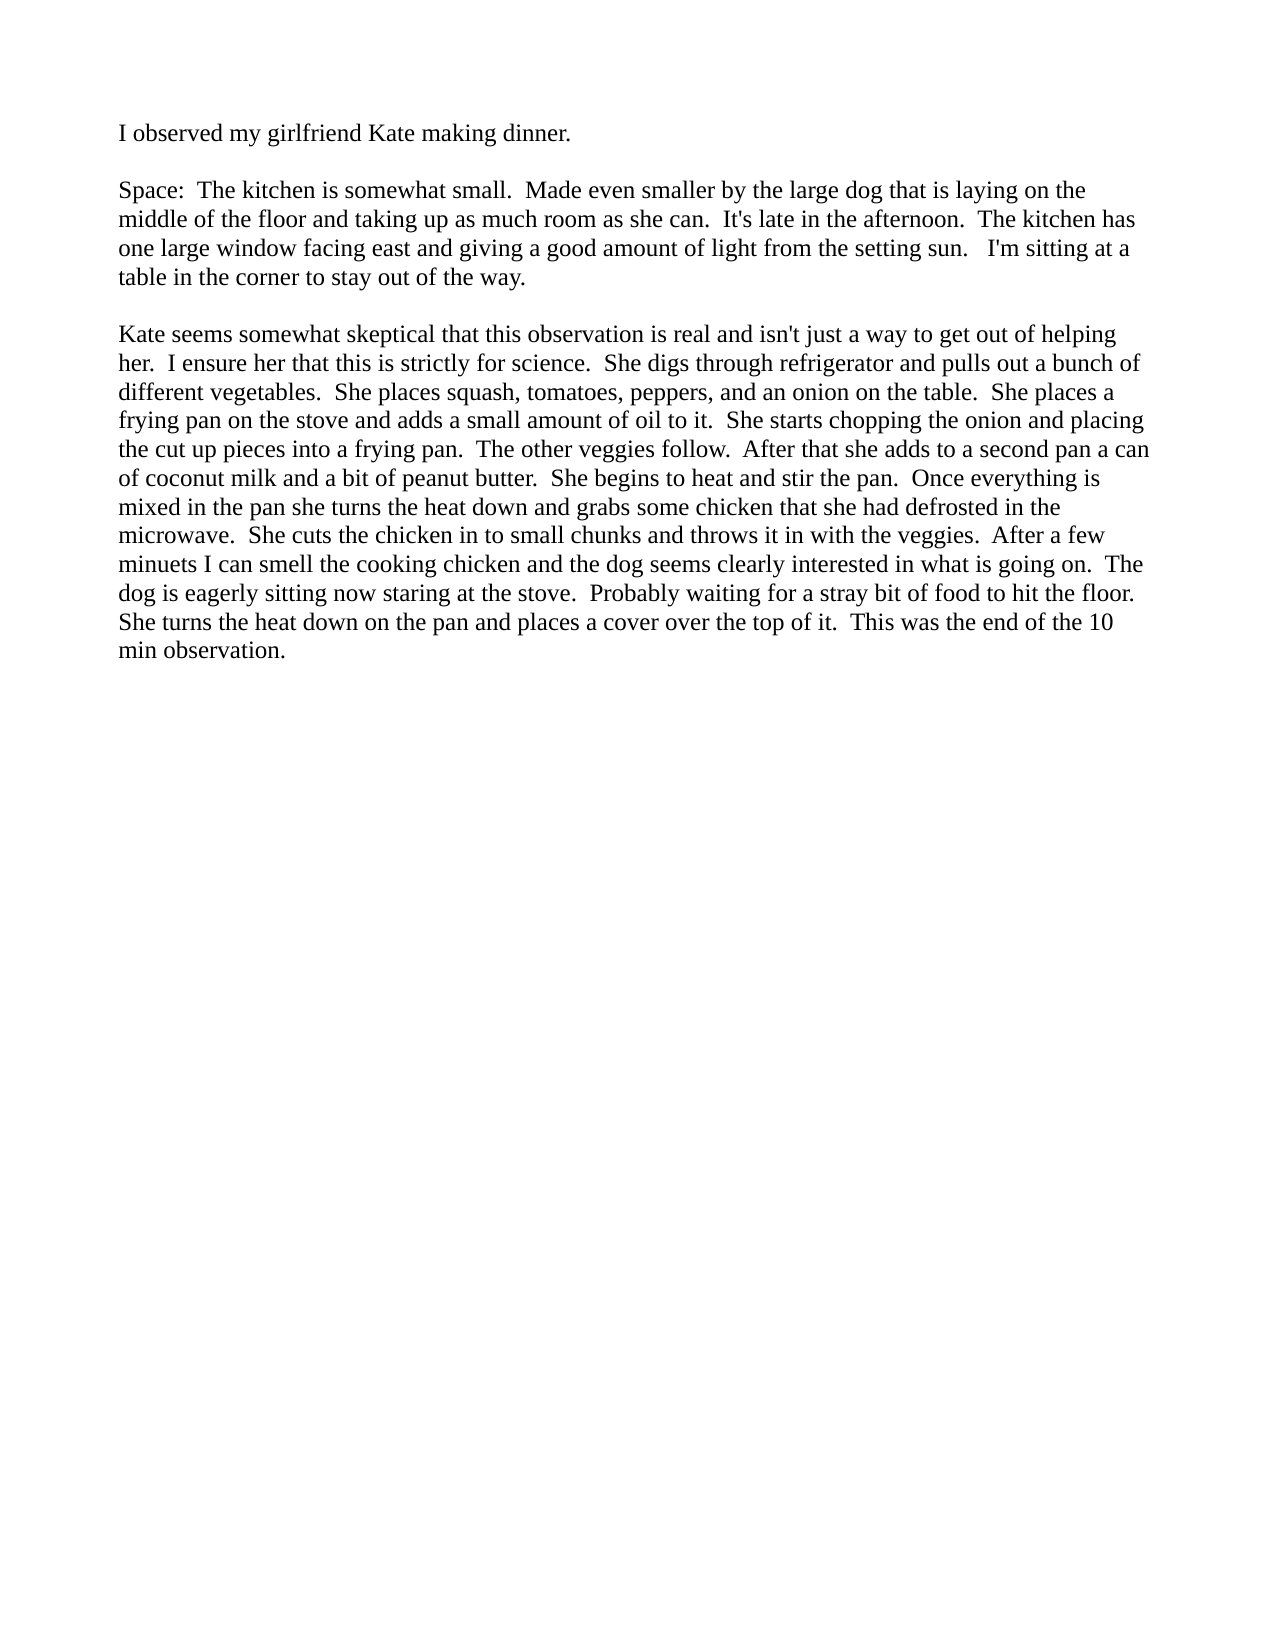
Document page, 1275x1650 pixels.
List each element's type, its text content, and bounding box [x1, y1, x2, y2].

text I observed my girlfriend Kate making dinner. [118, 118, 1157, 147]
text Space: The kitchen is somewhat small. Made even smaller by the large dog that is laying on the middle of the floor and taking up as much room as she can. It's late in the afternoon. The kitchen has one large window facing east and giving a good amount of light from the setting sun. I'm sitting at a table in the corner to stay out of the way. [118, 176, 1157, 291]
text Kate seems somewhat skeptical that this observation is real and isn't just a way to get out of helping her. I ensure her that this is strictly for science. She digs through refrigerator and pulls out a bunch of different vegetables. She places squash, tomatoes, peppers, and an onion on the table. She places a frying pan on the stove and adds a small amount of oil to it. She starts chopping the onion and placing the cut up pieces into a frying pan. The other veggies follow. After that she adds to a second pan a can of coconut milk and a bit of peanut butter. She begins to heat and stir the pan. Once everything is mixed in the pan she turns the heat down and grabs some chicken that she had defrosted in the microwave. She cuts the chicken in to small chunks and throws it in with the veggies. After a few minuets I can smell the cooking chicken and the dog seems clearly interested in what is going on. The dog is eagerly sitting now staring at the stove. Probably waiting for a stray bit of food to hit the floor. She turns the heat down on the pan and places a cover over the top of it. This was the end of the 10 min observation. [118, 319, 1157, 664]
